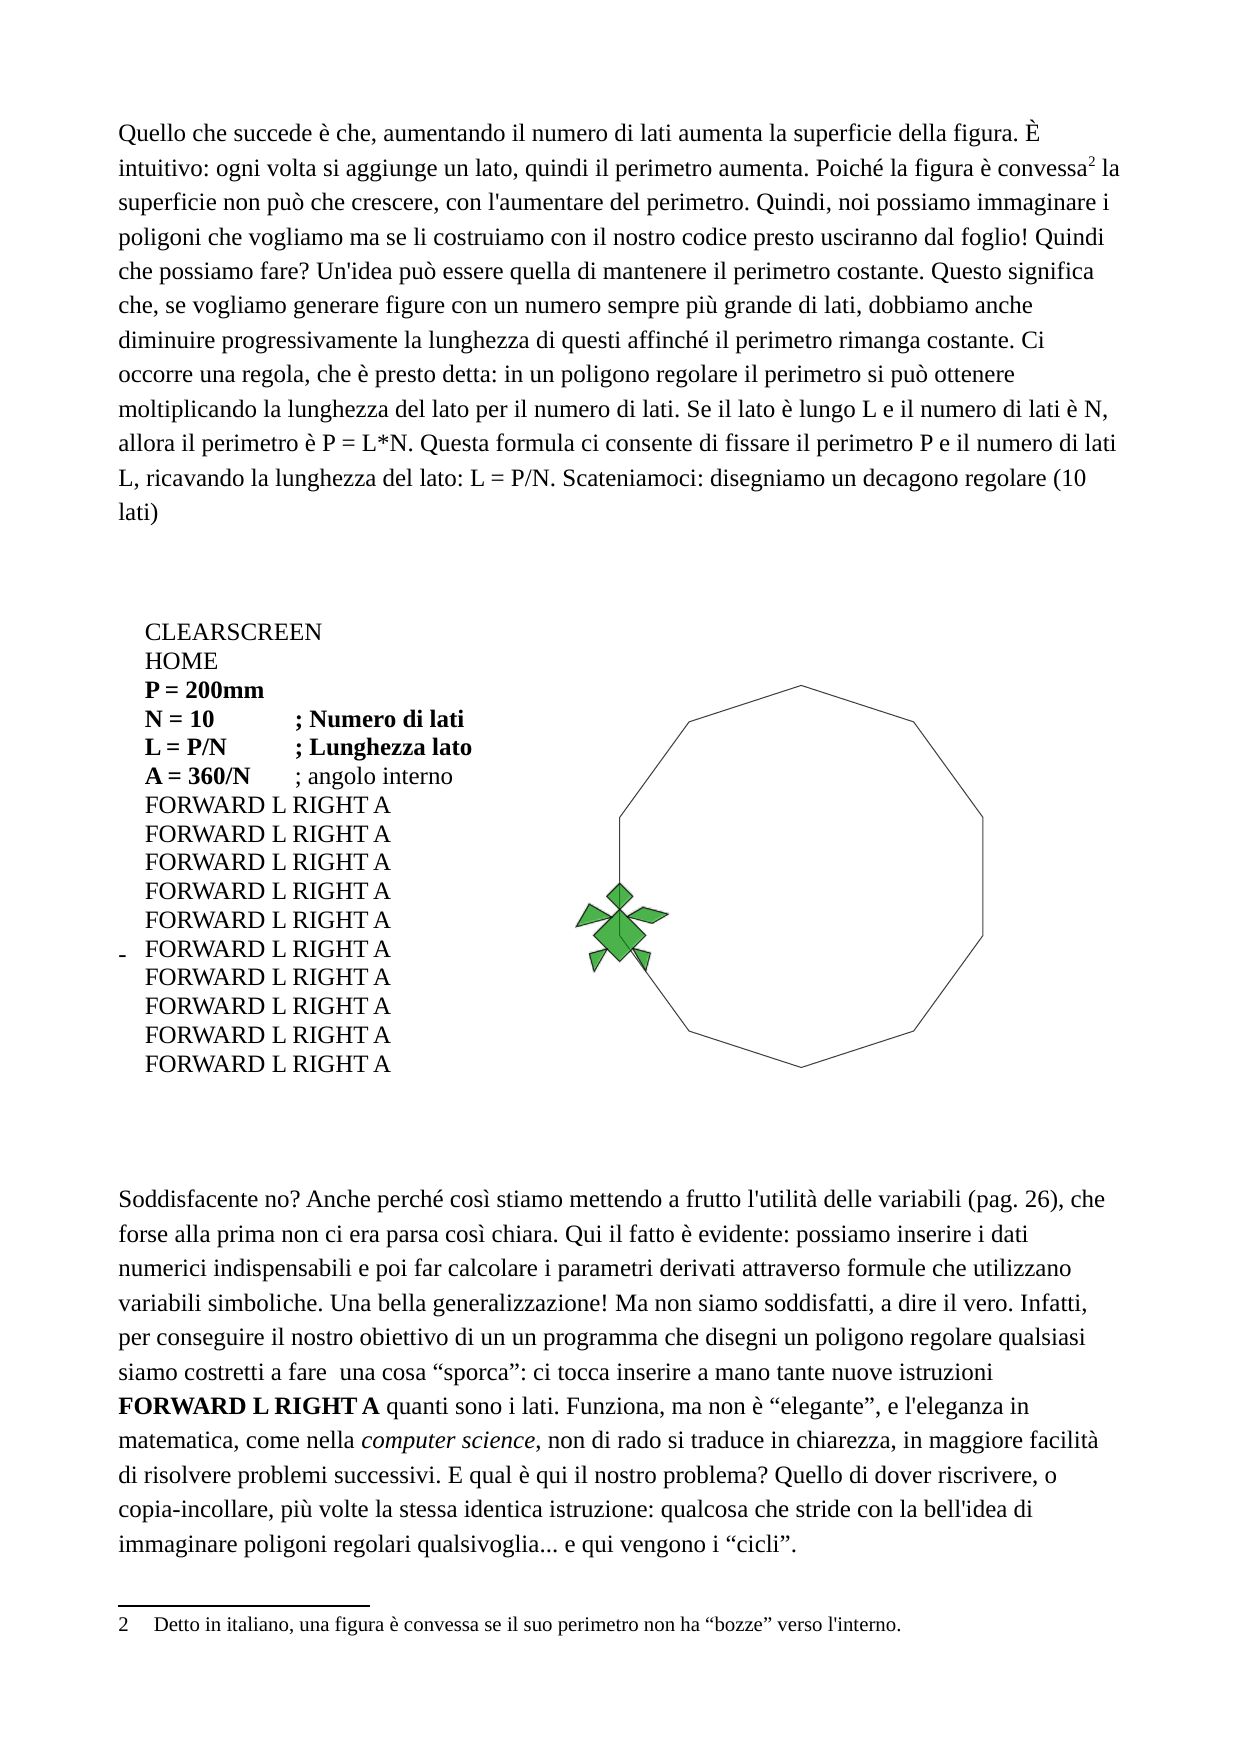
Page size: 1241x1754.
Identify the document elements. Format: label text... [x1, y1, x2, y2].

text A = 360/N ; angolo interno [144, 761, 551, 790]
text HOME [144, 646, 551, 675]
text CLEARSCREEN [144, 617, 551, 646]
text FORWARD L RIGHT A [144, 819, 551, 847]
text N = 10 ; Numero di lati [144, 704, 551, 732]
text Quello che succede è che, aumentando il numero di lati aumenta la superficie della figura. È intuitivo: ogni volta si aggiunge un lato, quindi il perimetro aumenta. Poiché la figura è convessa la superficie non può che crescere, con l'aumentare del perimetro. Quindi, noi possiamo immaginare i poligoni che vogliamo ma se li costruiamo con il nostro codice presto usciranno dal foglio! Quindi che possiamo fare? Un'idea può essere quella di mantenere il perimetro costante. Questo significa che, se vogliamo generare figure con un numero sempre più grande di lati, dobbiamo anche diminuire progressivamente la lunghezza di questi affinché il perimetro rimanga costante. Ci occorre una regola, che è presto detta: in un poligono regolare il perimetro si può ottenere moltiplicando la lunghezza del lato per il numero di lati. Se il lato è lungo L e il numero di lati è N, allora il perimetro è P = L*N. Questa formula ci consente di fissare il perimetro P e il numero di lati L, ricavando la lunghezza del lato: L = P/N. Scateniamoci: disegniamo un decagono regolare (10 lati) [118, 118, 1122, 526]
text FORWARD L RIGHT A [144, 991, 551, 1020]
text - [637, 939, 979, 968]
text - [961, 939, 1122, 968]
text L = P/N ; Lunghezza lato [144, 732, 551, 761]
text FORWARD L RIGHT A [144, 790, 551, 819]
text FORWARD L RIGHT A [144, 1049, 551, 1077]
text - [118, 939, 144, 968]
text - [551, 939, 603, 968]
text FORWARD L RIGHT A [144, 934, 551, 962]
text FORWARD L RIGHT A [144, 876, 551, 905]
text P = 200mm [144, 675, 551, 704]
text FORWARD L RIGHT A [144, 905, 551, 934]
text Soddisfacente no? Anche perché così stiamo mettendo a frutto l'utilità delle variabili (pag. 26), che forse alla prima non ci era parsa così chiara. Qui il fatto è evidente: possiamo inserire i dati numerici indispensabili e poi far calcolare i parametri derivati attraverso formule che utilizzano variabili simboliche. Una bella generalizzazione! Ma non siamo soddisfatti, a dire il vero. Infatti, per conseguire il nostro obiettivo di un un programma che disegni un poligono regolare qualsiasi siamo costretti a fare una cosa “sporca”: ci tocca inserire a mano tante nuove istruzioni FORWARD L RIGHT A quanti sono i lati. Funziona, ma non è “elegante”, e l'eleganza in matematica, come nella computer science, non di rado si traduce in chiarezza, in maggiore facilità di risolvere problemi successivi. E qual è qui il nostro problema? Quello di dover riscrivere, o copia-incollare, più volte la stessa identica istruzione: qualcosa che stride con la bell'idea di immaginare poligoni regolari qualsivoglia... e qui vengono i “cicli”. [118, 1184, 1122, 1558]
text FORWARD L RIGHT A [144, 847, 551, 876]
text Detto in italiano, una figura è convessa se il suo perimetro non ha “bozze” verso l'interno. [118, 1612, 1122, 1636]
text - [599, 952, 641, 968]
text FORWARD L RIGHT A [144, 962, 551, 991]
text FORWARD L RIGHT A [144, 1020, 551, 1049]
